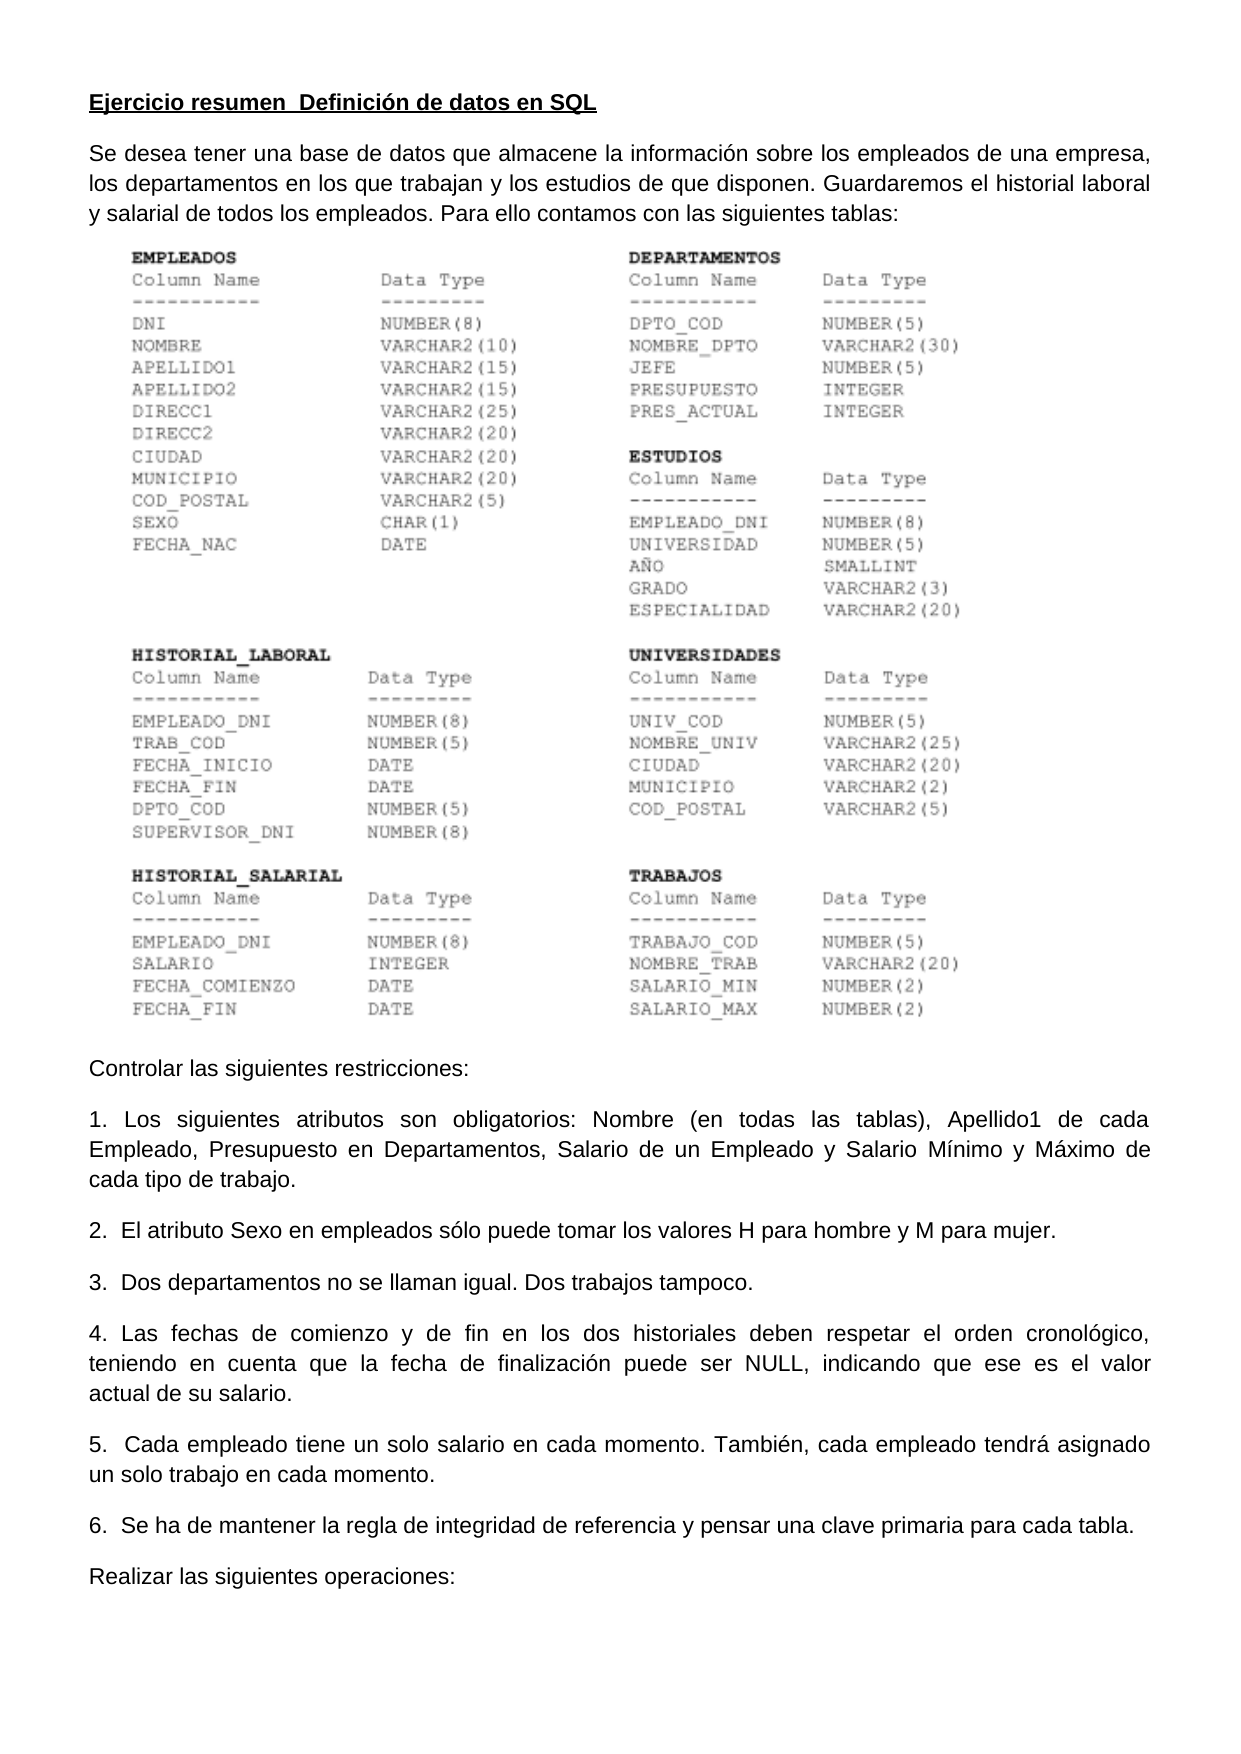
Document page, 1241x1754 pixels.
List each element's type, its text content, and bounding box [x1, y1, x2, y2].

text Controlar las siguientes restricciones: [89, 1055, 1152, 1081]
text 6. Se ha de mantener la regla de integridad de referencia y pensar una clave primaria para cada tabla. [89, 1512, 1152, 1539]
text 3. Dos departamentos no se llaman igual. Dos trabajos tampoco. [89, 1268, 1152, 1295]
text Se desea tener una base de datos que almacene la información sobre los empleados de una empresa, los departamentos en los que trabajan y los estudios de que disponen. Guardaremos el historial laboral y salarial de todos los empleados. Para ello contamos con las siguientes tablas: [89, 140, 1152, 226]
text 2. El atributo Sexo en empleados sólo puede tomar los valores H para hombre y M para mujer. [89, 1217, 1152, 1244]
text Ejercicio resumen Definición de datos en SQL [89, 89, 1152, 115]
picture [88, 251, 975, 1031]
text 5. Cada empleado tiene un solo salario en cada momento. También, cada empleado tendrá asignado un solo trabajo en cada momento. [89, 1431, 1152, 1488]
text Realizar las siguientes operaciones: [89, 1563, 1152, 1590]
text 4. Las fechas de comienzo y de fin en los dos historiales deben respetar el orden cronológico, teniendo en cuenta que la fecha de finalización puede ser NULL, indicando que ese es el valor actual de su salario. [89, 1319, 1152, 1406]
text 1. Los siguientes atributos son obligatorios: Nombre (en todas las tablas), Apellido1 de cada Empleado, Presupuesto en Departamentos, Salario de un Empleado y Salario Mínimo y Máximo de cada tipo de trabajo. [89, 1106, 1152, 1193]
